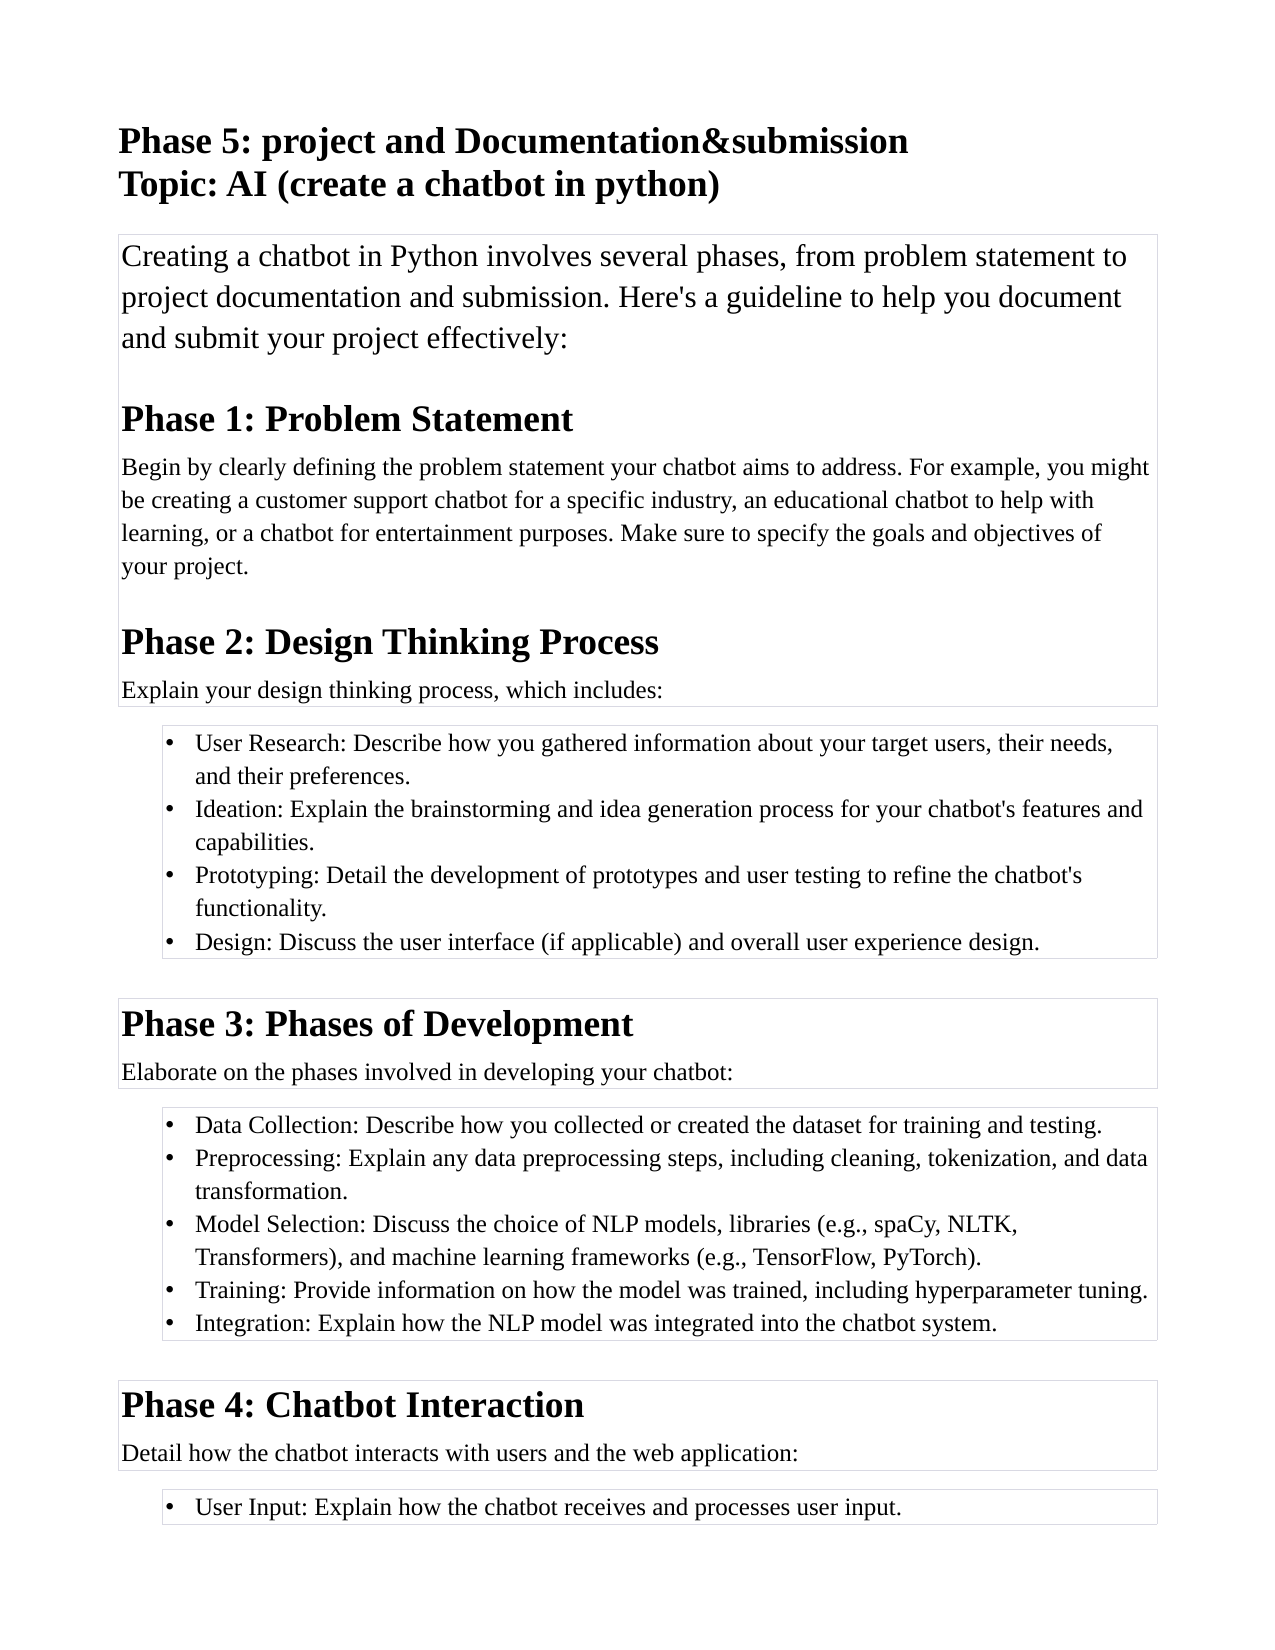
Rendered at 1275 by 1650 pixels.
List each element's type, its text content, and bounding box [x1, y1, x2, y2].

text Begin by clearly defining the problem statement your chatbot aims to address. For example, you might be creating a customer support chatbot for a specific industry, an educational chatbot to help with learning, or a chatbot for entertainment purposes. Make sure to specify the goals and objectives of your project. [119, 449, 1157, 579]
text Creating a chatbot in Python involves several phases, from problem statement to project documentation and submission. Here's a guideline to help you document and submit your project effectively: [119, 235, 1157, 355]
text Detail how the chatbot interacts with users and the web application: [119, 1436, 1157, 1470]
list Ideation: Explain the brainstorming and idea generation process for your chatbot's features and capabilities. [163, 791, 1157, 856]
subtitle Phase 2: Design Thinking Process [119, 616, 1157, 662]
subtitle Phase 4: Chatbot Interaction [119, 1381, 1157, 1426]
list Preprocessing: Explain any data preprocessing steps, including cleaning, tokenization, and data transformation. [163, 1140, 1157, 1205]
list Design: Discuss the user interface (if applicable) and overall user experience design. [163, 923, 1157, 958]
list Training: Provide information on how the model was trained, including hyperparameter tuning. [163, 1272, 1157, 1304]
subtitle Phase 3: Phases of Development [119, 999, 1157, 1044]
text Explain your design thinking process, which includes: [119, 672, 1157, 706]
list Integration: Explain how the NLP model was integrated into the chatbot system. [163, 1305, 1157, 1340]
list Prototyping: Detail the development of prototypes and user testing to refine the chatbot's functionality. [163, 857, 1157, 922]
list User Research: Describe how you gathered information about your target users, their needs, and their preferences. [163, 726, 1157, 790]
list User Input: Explain how the chatbot receives and processes user input. [163, 1490, 1157, 1524]
text Elaborate on the phases involved in developing your chatbot: [119, 1054, 1157, 1088]
subtitle Phase 1: Problem Statement [119, 393, 1157, 439]
list Data Collection: Describe how you collected or created the dataset for training and testing. [163, 1108, 1157, 1139]
list Model Selection: Discuss the choice of NLP models, libraries (e.g., spaCy, NLTK, Transformers), and machine learning frameworks (e.g., TensorFlow, PyTorch). [163, 1206, 1157, 1271]
